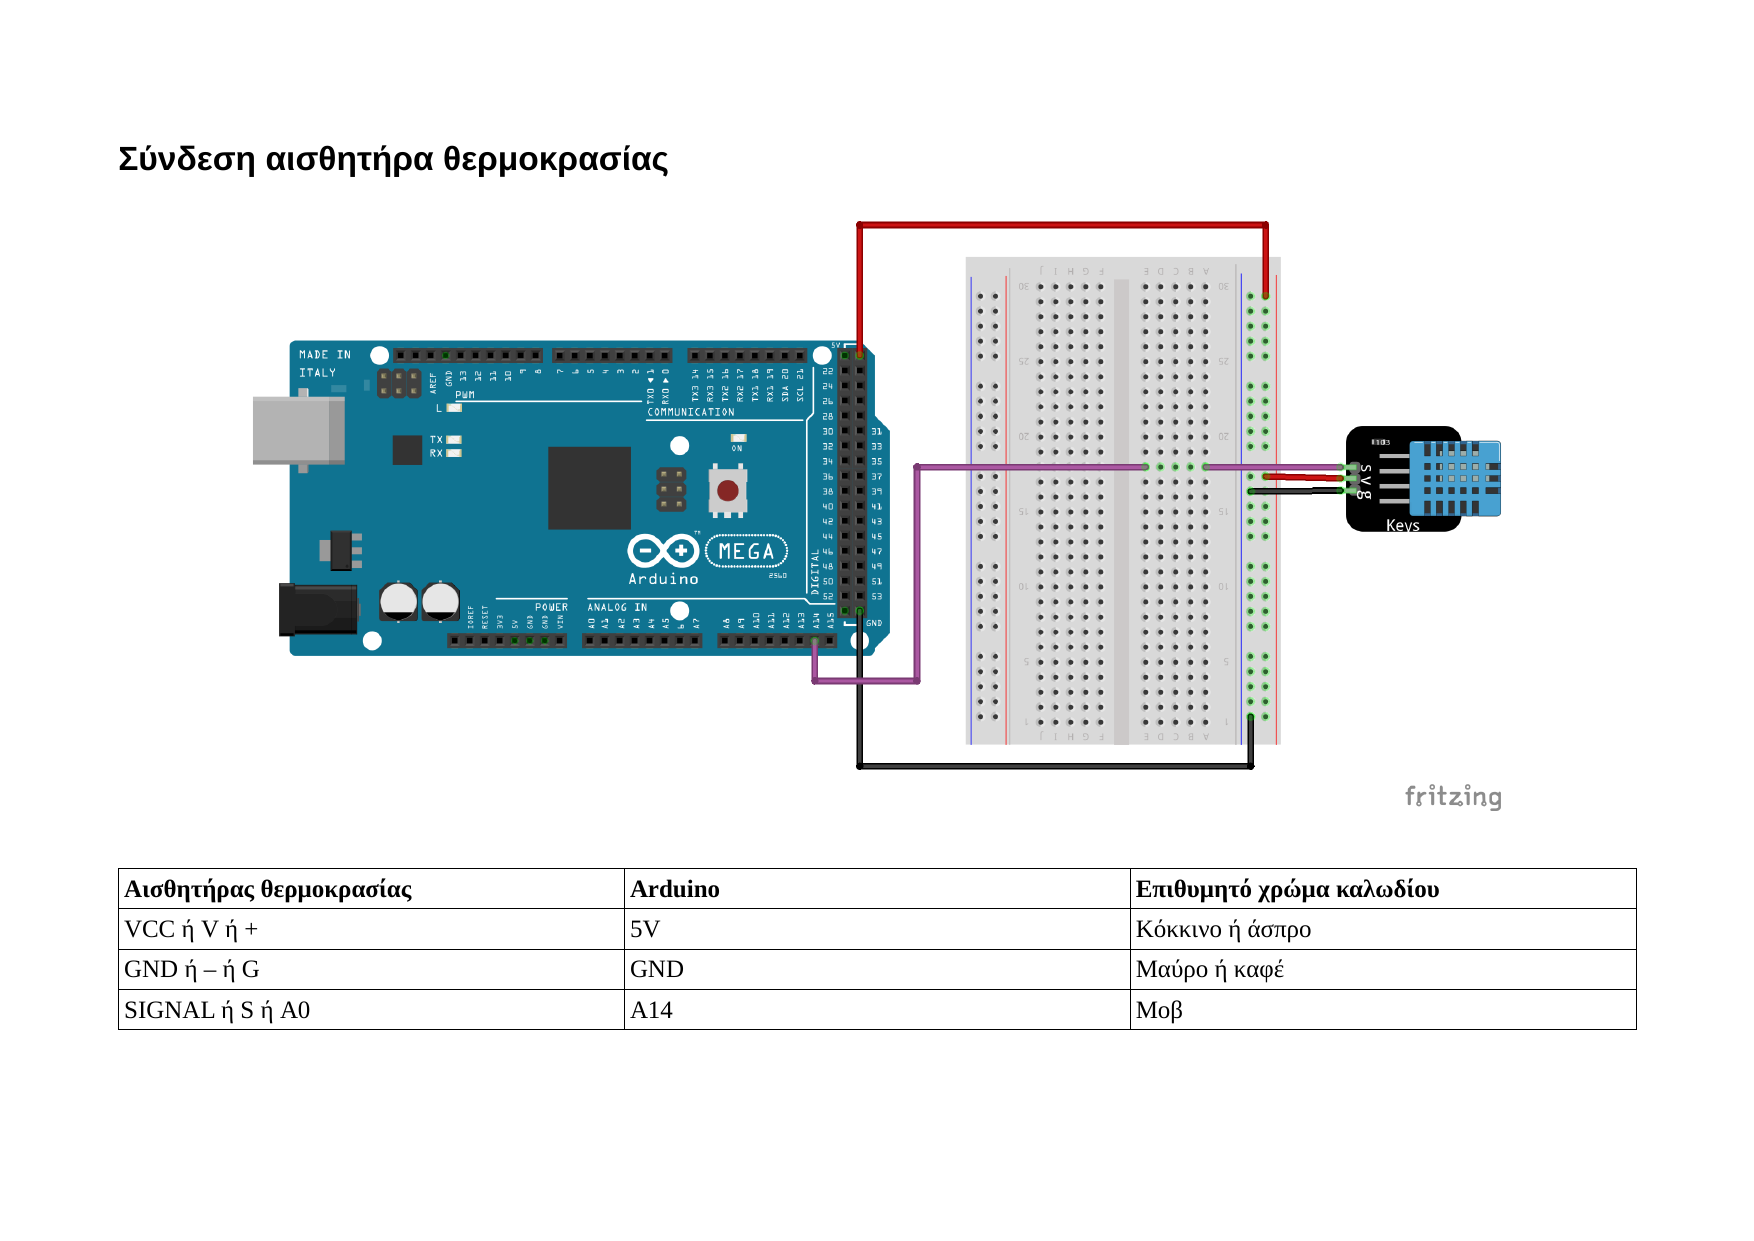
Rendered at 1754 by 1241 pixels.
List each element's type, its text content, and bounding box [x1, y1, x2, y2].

table_cell Α14 [625, 990, 1130, 1029]
table_header Arduino [625, 869, 1130, 908]
table_cell SIGNAL ή S ή A0 [119, 990, 624, 1029]
table_header Επιθυμητό χρώμα καλωδίου [1131, 869, 1636, 908]
table_cell GND ή – ή G [119, 950, 624, 989]
table_cell GND [625, 950, 1130, 989]
table_cell Μαύρο ή καφέ [1131, 950, 1636, 989]
subtitle Σύνδεση αισθητήρα θερμοκρασίας [118, 139, 1636, 178]
table_cell VCC ή V ή + [119, 909, 624, 949]
picture [252, 218, 1502, 811]
table_cell Μοβ [1131, 990, 1636, 1029]
table_cell 5V [625, 909, 1130, 949]
table_header Αισθητήρας θερμοκρασίας [119, 869, 624, 908]
table_cell Κόκκινο ή άσπρο [1131, 909, 1636, 949]
